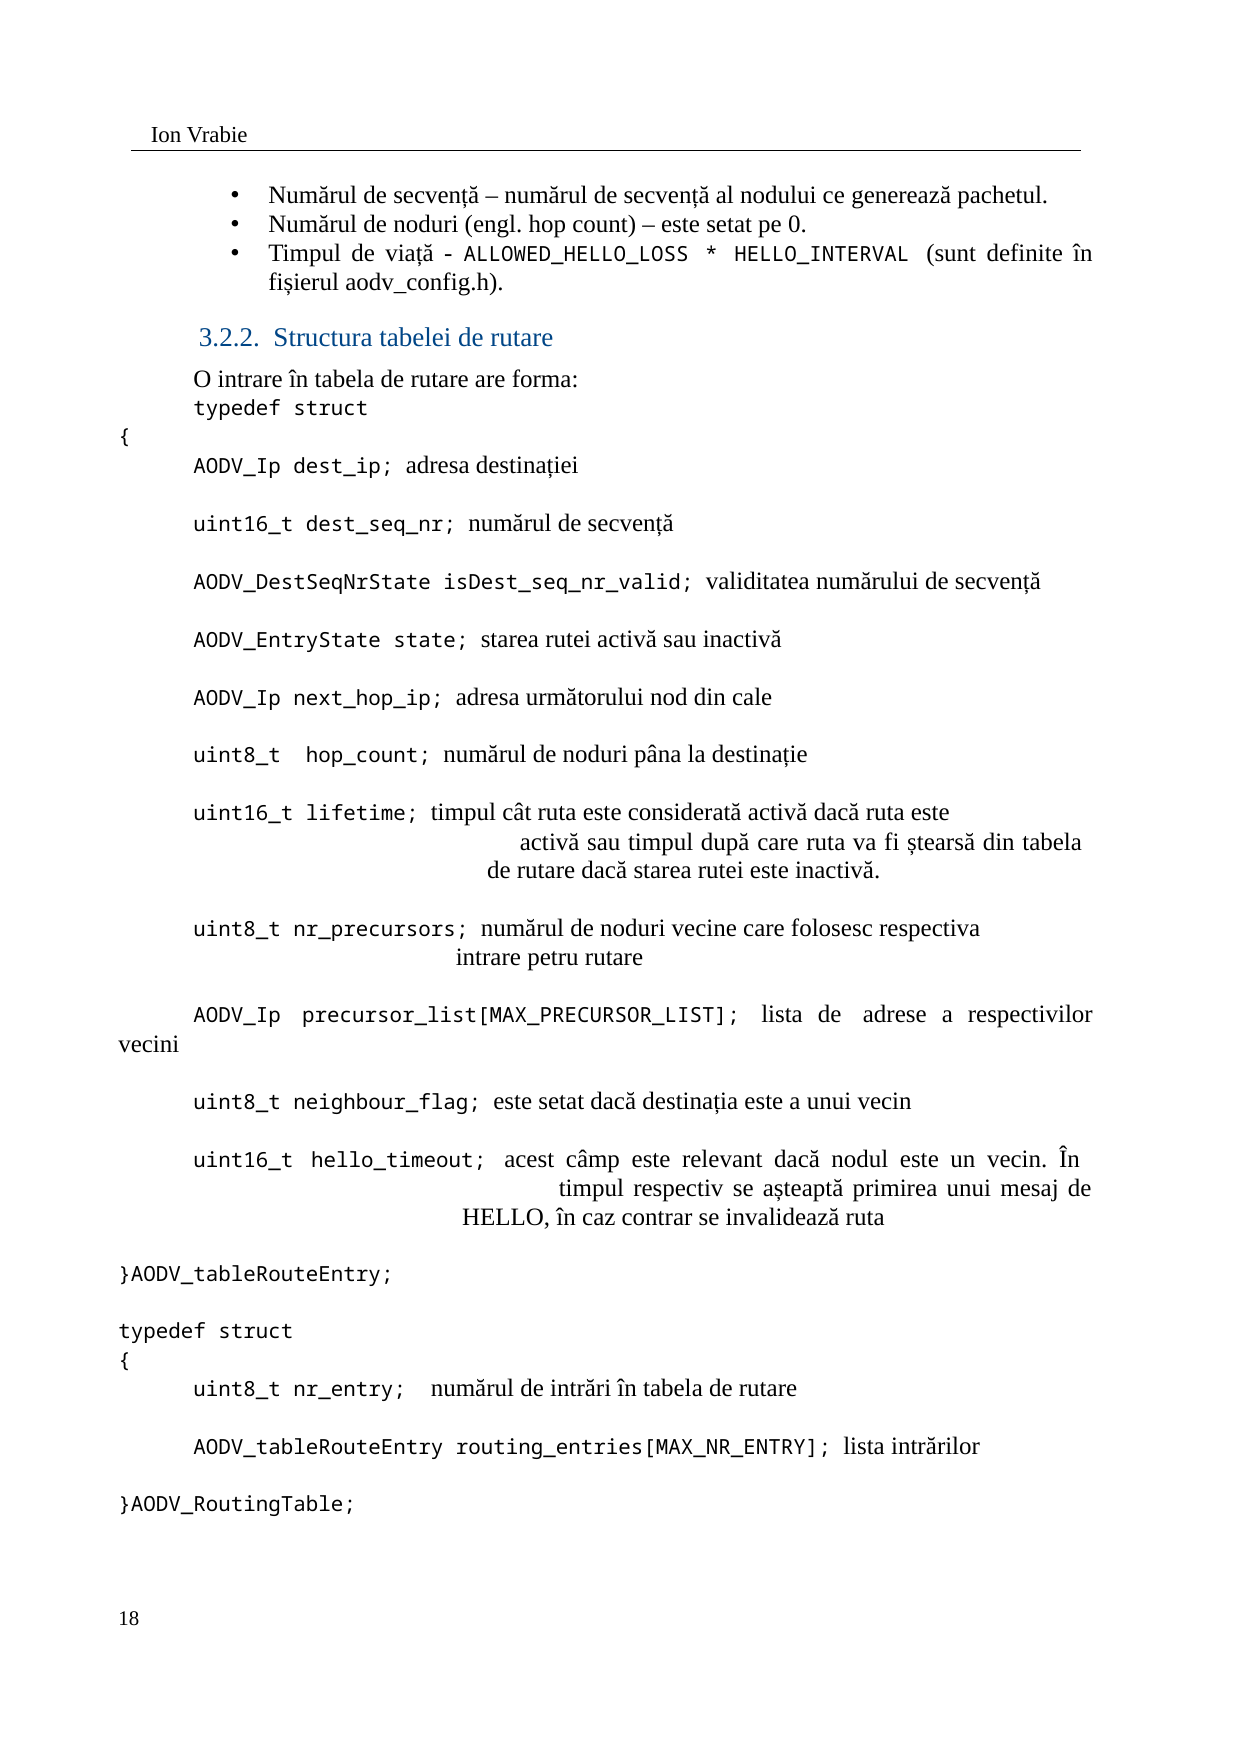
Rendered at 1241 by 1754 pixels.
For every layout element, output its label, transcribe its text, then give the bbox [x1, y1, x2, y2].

list Timpul de viață - ALLOWED_HELLO_LOSS * HELLO_INTERVAL (sunt definite în fișierul aodv_config.h). [231, 238, 1093, 296]
text AODV_DestSeqNrState isDest_seq_nr_valid; validitatea numărului de secvență [118, 566, 1093, 595]
text AODV_Ip dest_ip; adresa destinației [118, 450, 1093, 479]
text { [118, 421, 1093, 450]
text AODV_tableRouteEntry routing_entries[MAX_NR_ENTRY]; lista intrărilor [118, 1431, 1093, 1461]
text uint8_t hop_count; numărul de noduri pâna la destinație [118, 739, 1093, 769]
text AODV_Ip precursor_list[MAX_PRECURSOR_LIST]; lista de adrese a respectivilor vecini [118, 999, 1093, 1058]
text uint16_t lifetime; timpul cât ruta este considerată activă dacă ruta este activă sau timpul după care ruta va fi ștearsă din tabela de rutare dacă starea rutei este inactivă. [118, 797, 1093, 884]
text }AODV_RoutingTable; [118, 1489, 1093, 1518]
text { [118, 1345, 1093, 1373]
text typedef struct [118, 393, 1093, 421]
text uint8_t neighbour_flag; este setat dacă destinația este a unui vecin [118, 1086, 1093, 1116]
subtitle Structura tabelei de rutare [192, 321, 1093, 352]
text O intrare în tabela de rutare are forma: [118, 364, 1093, 393]
text AODV_EntryState state; starea rutei activă sau inactivă [118, 624, 1093, 653]
text uint16_t hello_timeout; acest câmp este relevant dacă nodul este un vecin. În timpul respectiv se așteaptă primirea unui mesaj de HELLO, în caz contrar se invalidează ruta [118, 1144, 1093, 1231]
list Numărul de secvență – numărul de secvență al nodului ce generează pachetul. [231, 180, 1093, 209]
text }AODV_tableRouteEntry; [118, 1259, 1093, 1288]
text typedef struct [118, 1316, 1093, 1345]
text uint8_t nr_entry; numărul de intrări în tabela de rutare [118, 1373, 1093, 1403]
text uint16_t dest_seq_nr; numărul de secvență [118, 508, 1093, 537]
list Numărul de noduri (engl. hop count) – este setat pe 0. [231, 209, 1093, 238]
text uint8_t nr_precursors; numărul de noduri vecine care folosesc respectiva intrare petru rutare [118, 913, 1093, 971]
text AODV_Ip next_hop_ip; adresa următorului nod din cale [118, 682, 1093, 711]
